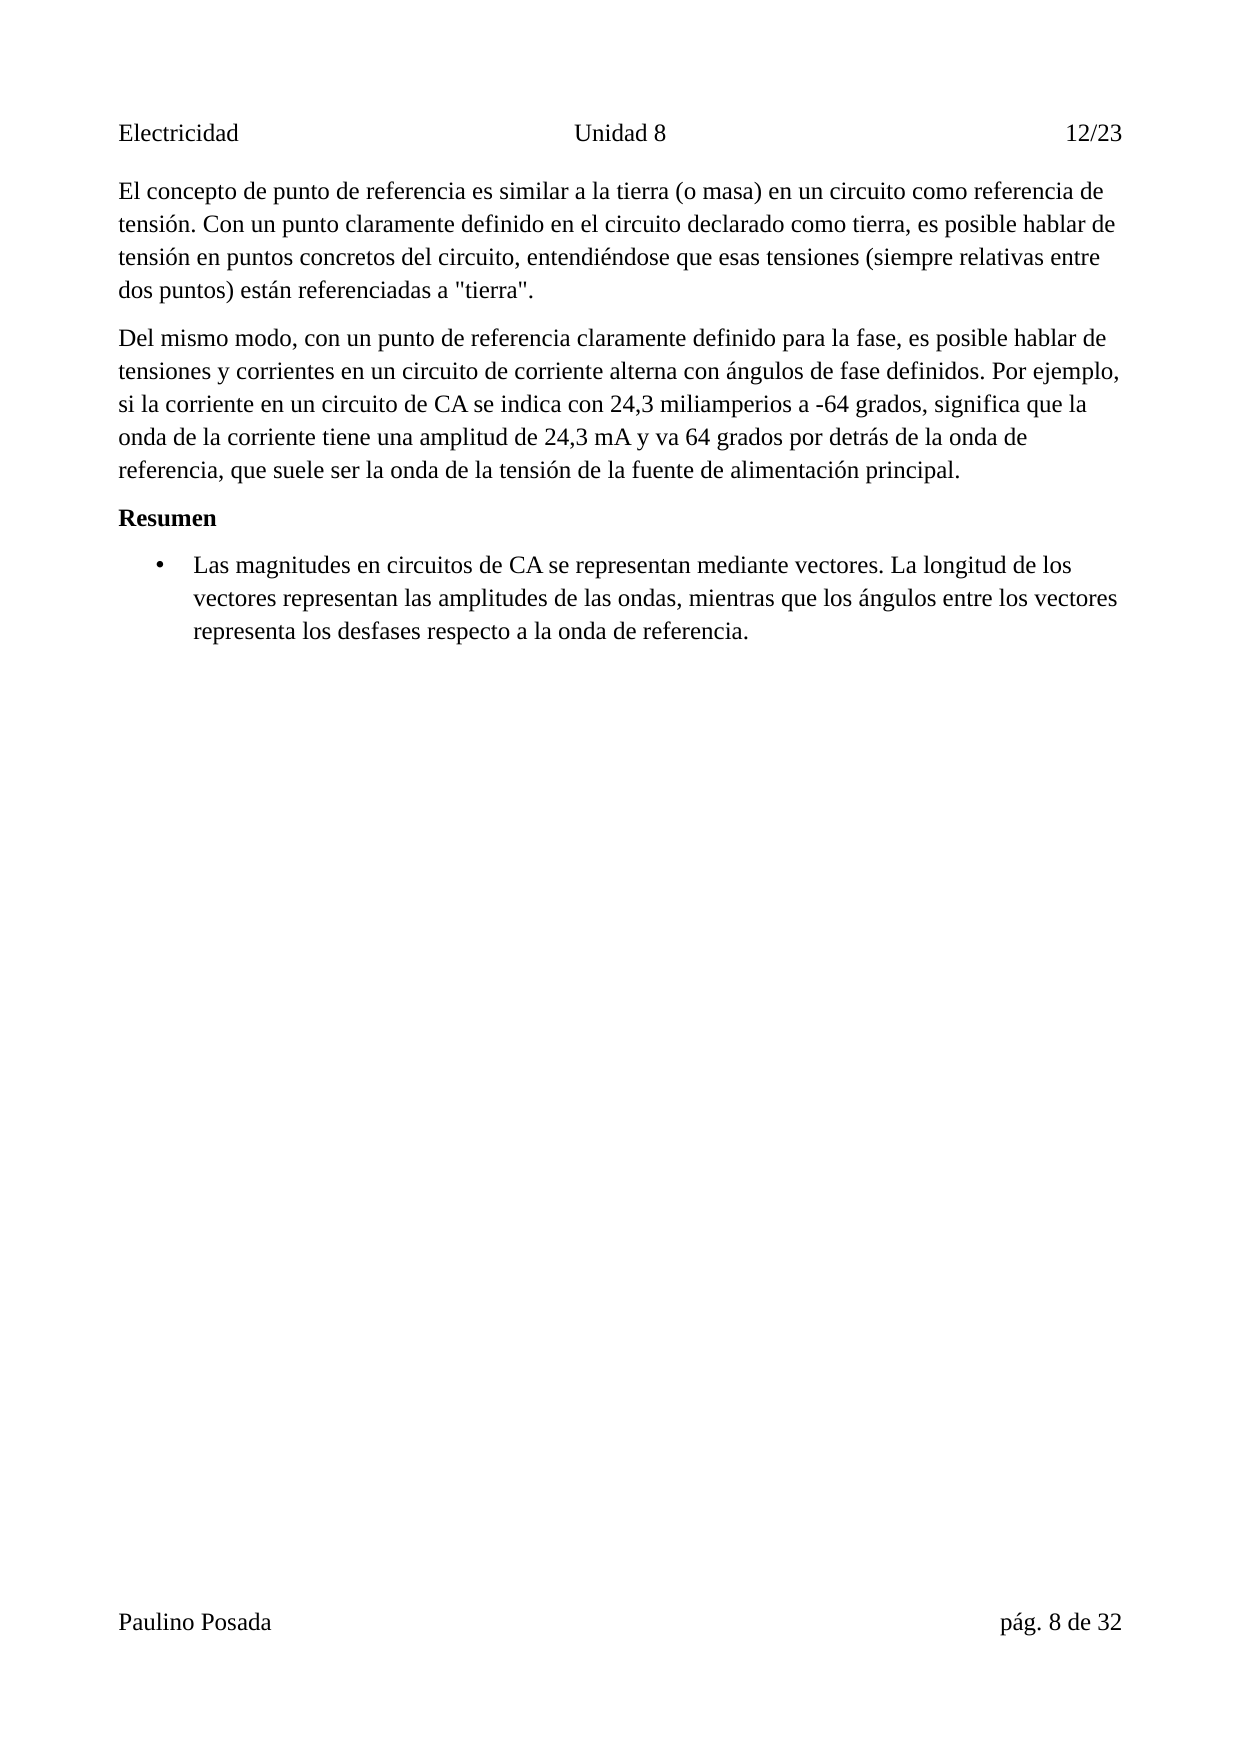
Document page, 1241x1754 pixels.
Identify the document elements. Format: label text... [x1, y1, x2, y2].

text Resumen [118, 503, 1122, 531]
list Las magnitudes en circuitos de CA se representan mediante vectores. La longitud de los vectores representan las amplitudes de las ondas, mientras que los ángulos entre los vectores representa los desfases respecto a la onda de referencia. [156, 550, 1122, 645]
text El concepto de punto de referencia es similar a la tierra (o masa) en un circuito como referencia de tensión. Con un punto claramente definido en el circuito declarado como tierra, es posible hablar de tensión en puntos concretos del circuito, entendiéndose que esas tensiones (siempre relativas entre dos puntos) están referenciadas a "tierra". [118, 176, 1122, 304]
text Del mismo modo, con un punto de referencia claramente definido para la fase, es posible hablar de tensiones y corrientes en un circuito de corriente alterna con ángulos de fase definidos. Por ejemplo, si la corriente en un circuito de CA se indica con 24,3 miliamperios a -64 grados, significa que la onda de la corriente tiene una amplitud de 24,3 mA y va 64 grados por detrás de la onda de referencia, que suele ser la onda de la tensión de la fuente de alimentación principal. [118, 323, 1122, 484]
